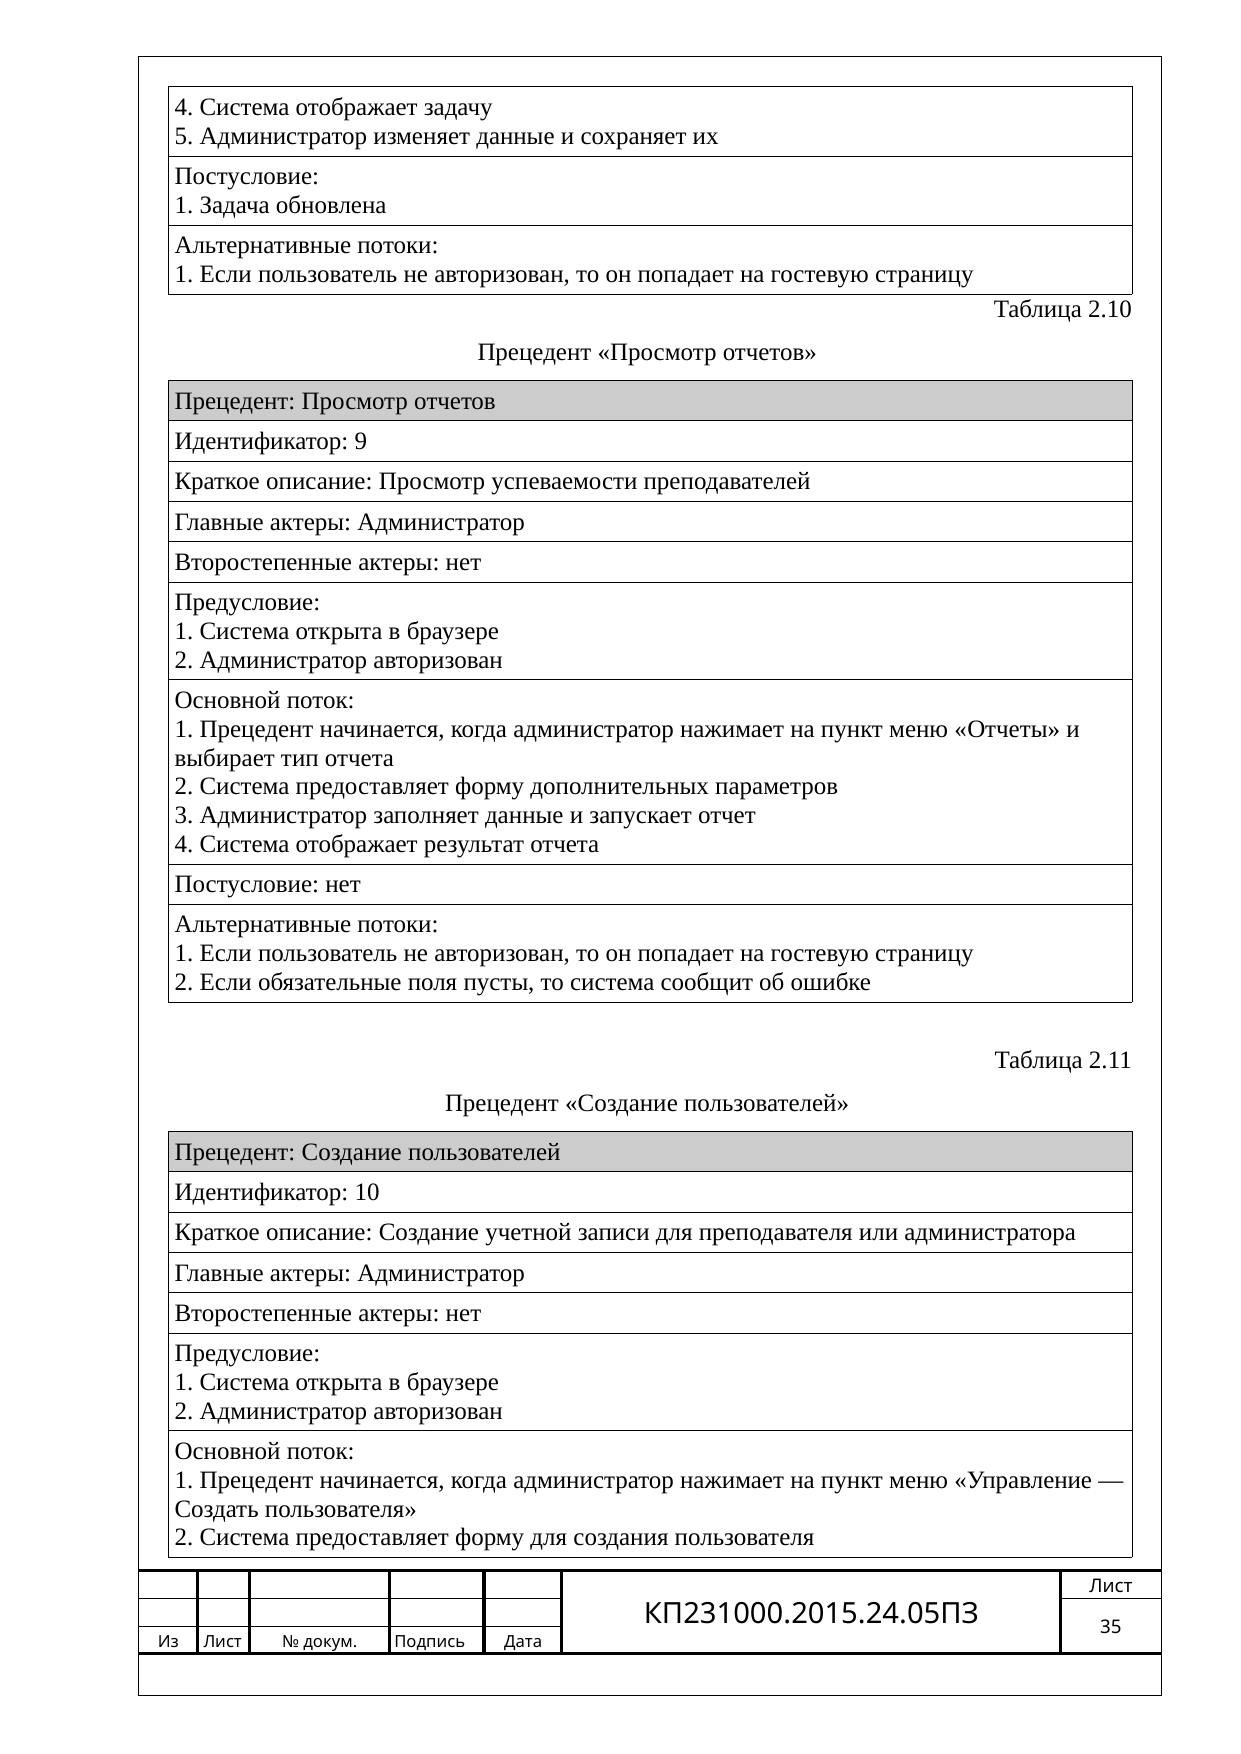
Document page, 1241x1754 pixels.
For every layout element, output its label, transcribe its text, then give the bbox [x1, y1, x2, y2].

table_cell Краткое описание: Создание учетной записи для преподавателя или администратора [169, 1213, 1132, 1252]
table_cell Идентификатор: 9 [169, 421, 1132, 461]
table_cell Второстепенные актеры: нет [169, 1293, 1132, 1333]
table_cell Предусловие: 1. Система открыта в браузере 2. Администратор авторизован [169, 1334, 1132, 1430]
table_cell Основной поток: 1. Прецедент начинается, когда администратор нажимает на пункт меню «Отчеты» и выбирает тип отчета 2. Система предоставляет форму дополнительных параметров 3. Администратор заполняет данные и запускает отчет 4. Система отображает результат отчета [169, 680, 1132, 863]
table_header Прецедент: Создание пользователей [169, 1132, 1132, 1171]
text Прецедент «Просмотр отчетов» [168, 337, 1132, 366]
table_cell Второстепенные актеры: нет [169, 542, 1132, 582]
text Прецедент «Создание пользователей» [168, 1088, 1132, 1117]
table_cell Предусловие: 1. Система открыта в браузере 2. Администратор авторизован [169, 583, 1132, 679]
table_cell Альтернативные потоки: 1. Если пользователь не авторизован, то он попадает на гостевую страницу 2. Если обязательные поля пусты, то система сообщит об ошибке [169, 905, 1132, 1002]
table_cell Постусловие: нет [169, 865, 1132, 904]
table_cell Краткое описание: Просмотр успеваемости преподавателей [169, 462, 1132, 501]
table_cell Постусловие: 1. Задача обновлена [169, 157, 1132, 224]
table_cell Основной поток: 1. Прецедент начинается, когда администратор нажимает на пункт меню «Управление — Создать пользователя» 2. Система предоставляет форму для создания пользователя [169, 1431, 1132, 1557]
text Таблица 2.10 [168, 295, 1132, 322]
table_cell Главные актеры: Администратор [169, 1253, 1132, 1292]
table_cell Идентификатор: 10 [169, 1172, 1132, 1212]
text Таблица 2.11 [168, 1045, 1132, 1073]
table_cell Главные актеры: Администратор [169, 502, 1132, 541]
table_header Прецедент: Просмотр отчетов [169, 381, 1132, 420]
table_cell Альтернативные потоки: 1. Если пользователь не авторизован, то он попадает на гостевую страницу [169, 226, 1132, 294]
table_cell 4. Система отображает задачу 5. Администратор изменяет данные и сохраняет их [169, 87, 1132, 156]
